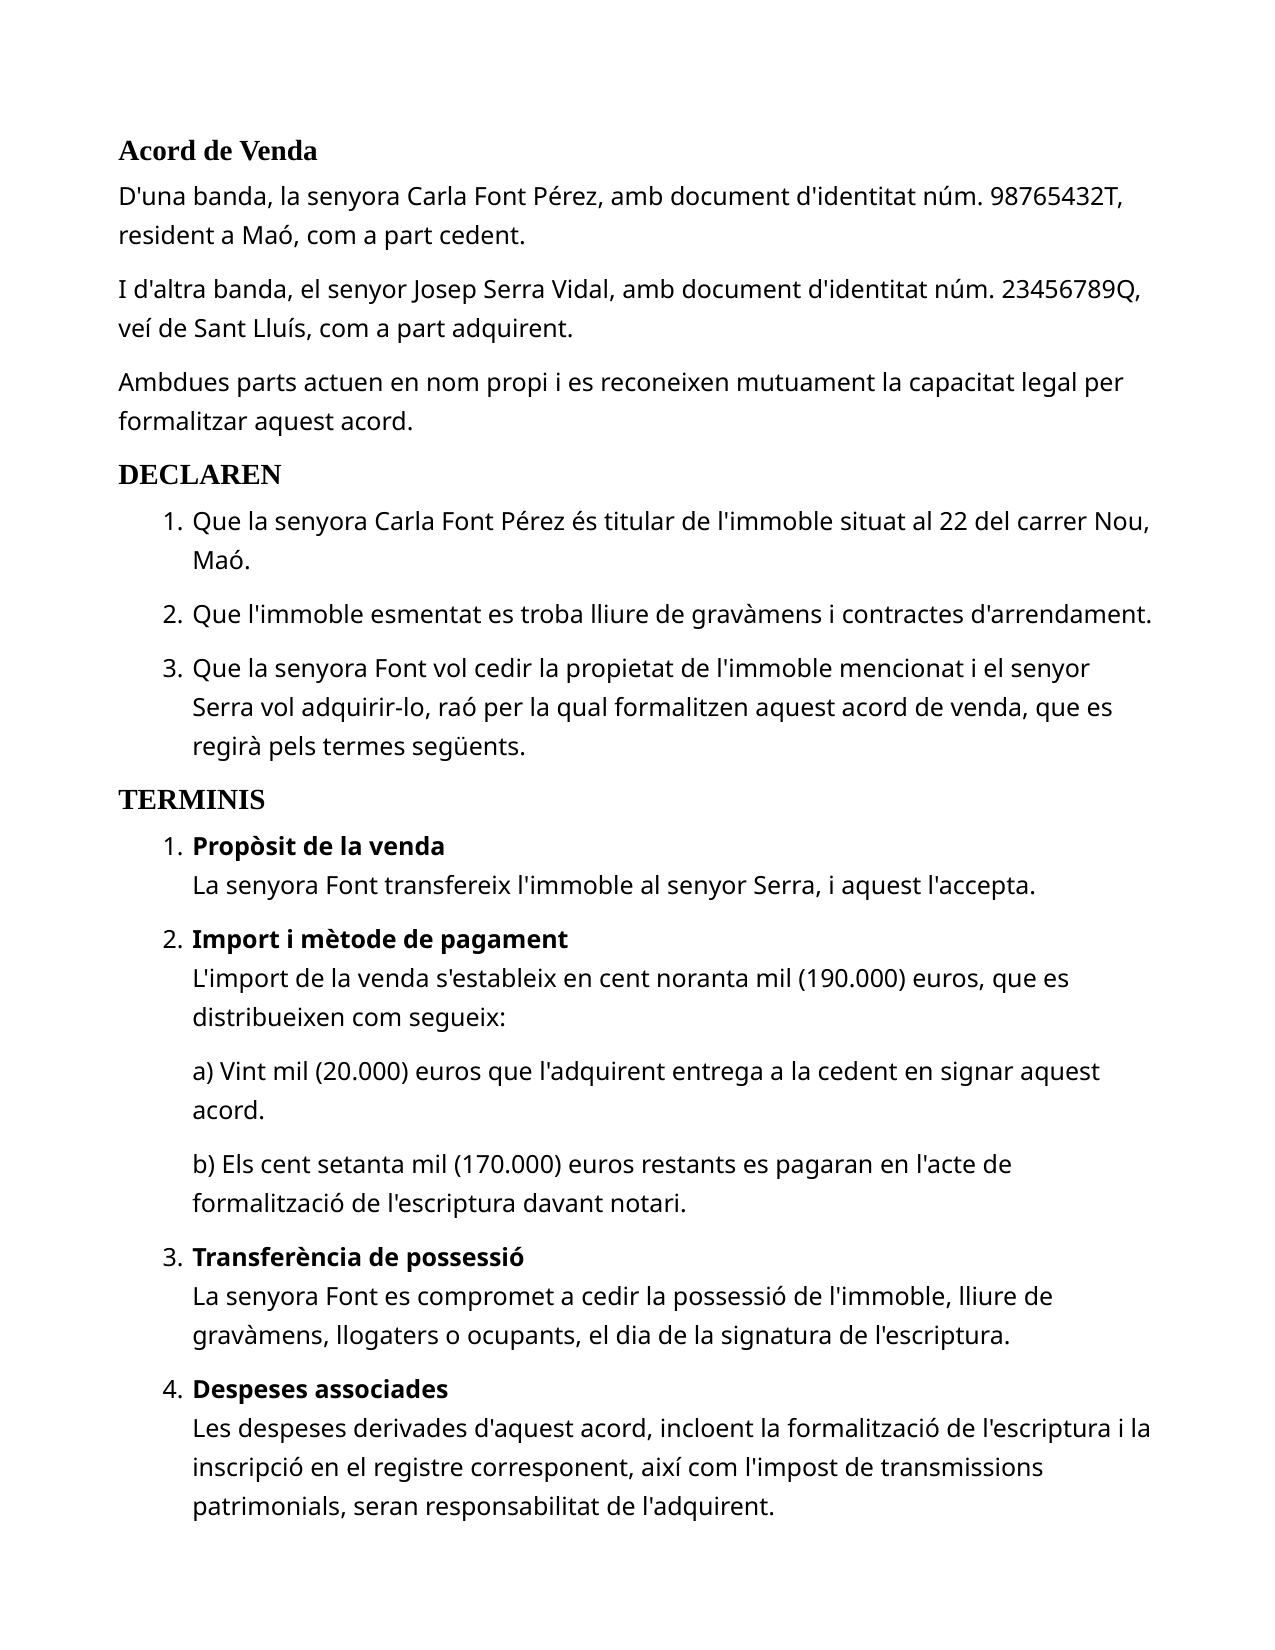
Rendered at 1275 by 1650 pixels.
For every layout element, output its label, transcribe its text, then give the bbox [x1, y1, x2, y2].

list Que la senyora Font vol cedir la propietat de l'immoble mencionat i el senyor Serra vol adquirir-lo, raó per la qual formalitzen aquest acord de venda, que es regirà pels termes següents. [162, 650, 1157, 763]
list Propòsit de la venda La senyora Font transfereix l'immoble al senyor Serra, i aquest l'accepta. [162, 828, 1157, 902]
list a) Vint mil (20.000) euros que l'adquirent entrega a la cedent en signar aquest acord. [162, 1053, 1157, 1127]
subtitle TERMINIS [118, 782, 1157, 816]
text D'una banda, la senyora Carla Font Pérez, amb document d'identitat núm. 98765432T, resident a Maó, com a part cedent. [118, 179, 1157, 252]
text Ambdues parts actuen en nom propi i es reconeixen mutuament la capacitat legal per formalitzar aquest acord. [118, 364, 1157, 438]
subtitle Acord de Venda [118, 133, 1157, 166]
list Import i mètode de pagament L'import de la venda s'estableix en cent noranta mil (190.000) euros, que es distribueixen com segueix: [162, 921, 1157, 1034]
list Despeses associades Les despeses derivades d'aquest acord, incloent la formalització de l'escriptura i la inscripció en el registre corresponent, així com l'impost de transmissions patrimonials, seran responsabilitat de l'adquirent. [162, 1371, 1157, 1523]
subtitle DECLAREN [118, 457, 1157, 491]
list Que l'immoble esmentat es troba lliure de gravàmens i contractes d'arrendament. [162, 596, 1157, 631]
list Transferència de possessió La senyora Font es compromet a cedir la possessió de l'immoble, lliure de gravàmens, llogaters o ocupants, el dia de la signatura de l'escriptura. [162, 1239, 1157, 1352]
list b) Els cent setanta mil (170.000) euros restants es pagaran en l'acte de formalització de l'escriptura davant notari. [162, 1146, 1157, 1219]
list Que la senyora Carla Font Pérez és titular de l'immoble situat al 22 del carrer Nou, Maó. [162, 503, 1157, 577]
text I d'altra banda, el senyor Josep Serra Vidal, amb document d'identitat núm. 23456789Q, veí de Sant Lluís, com a part adquirent. [118, 272, 1157, 345]
